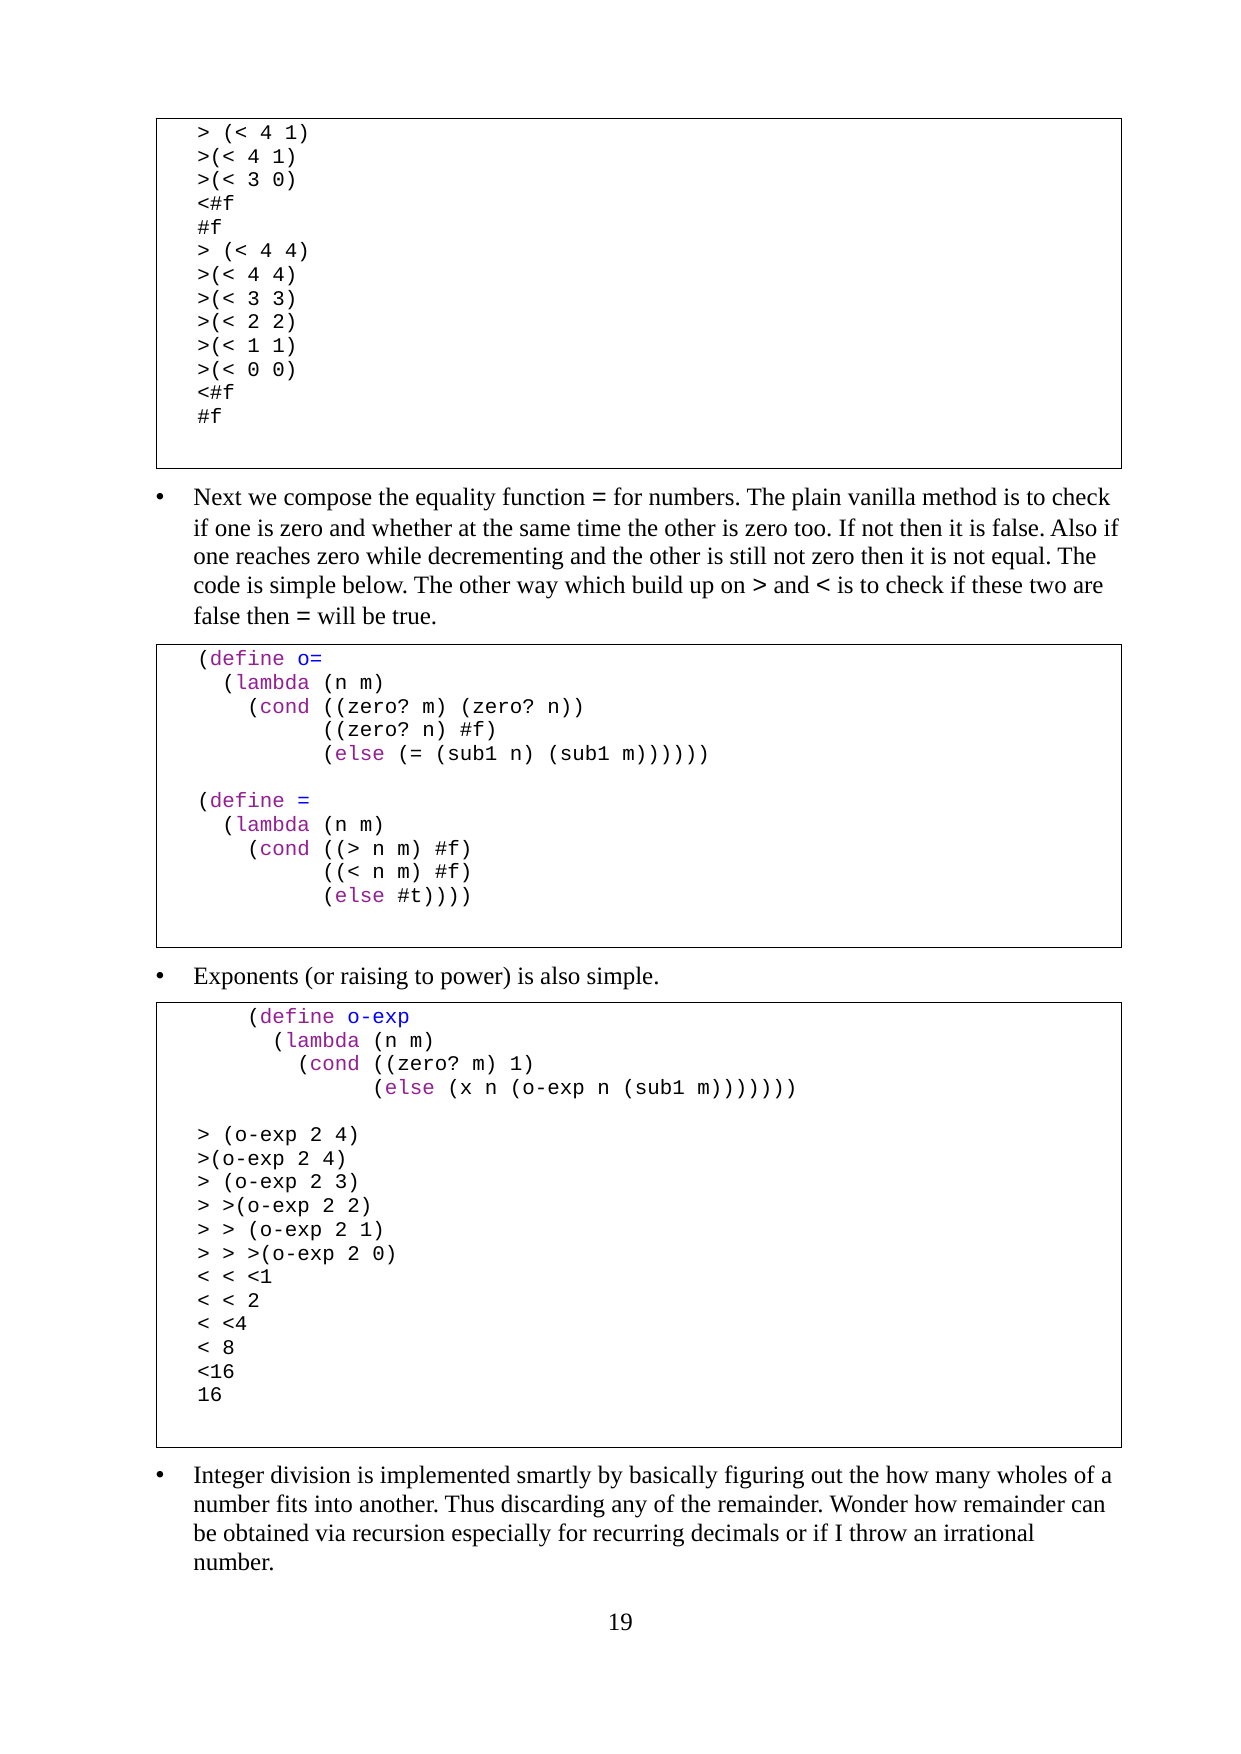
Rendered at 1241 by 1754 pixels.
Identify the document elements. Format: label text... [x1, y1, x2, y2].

list <#f [157, 189, 1121, 213]
list 16 [157, 1380, 1121, 1408]
list > > >(o-exp 2 0) [157, 1238, 1121, 1262]
list #f [157, 402, 1121, 429]
list (lambda (n m) [157, 1026, 1121, 1049]
list >(< 3 3) [157, 284, 1121, 307]
list >(< 4 4) [157, 260, 1121, 284]
list ((< n m) #f) [157, 857, 1121, 881]
list <16 [157, 1357, 1121, 1380]
list (define o= [157, 645, 1121, 668]
list (define o-exp [157, 1003, 1121, 1026]
list (cond ((> n m) #f) [157, 833, 1121, 857]
list > > (o-exp 2 1) [157, 1215, 1121, 1238]
list > (o-exp 2 4) [157, 1120, 1121, 1144]
list >(< 4 1) [157, 142, 1121, 165]
list #f [157, 213, 1121, 236]
list (else (x n (o-exp n (sub1 m))))))) [157, 1073, 1121, 1097]
list (lambda (n m) [157, 668, 1121, 692]
list Exponents (or raising to power) is also simple. [156, 961, 1122, 989]
list < 8 [157, 1333, 1121, 1357]
list >(< 2 2) [157, 307, 1121, 331]
list Integer division is implemented smartly by basically figuring out the how many wholes of a number fits into another. Thus discarding any of the remainder. Wonder how remainder can be obtained via recursion especially for recurring decimals or if I throw an irrational number. [156, 1460, 1122, 1575]
list (cond ((zero? m) (zero? n)) [157, 692, 1121, 715]
list > (o-exp 2 3) [157, 1168, 1121, 1191]
list (cond ((zero? m) 1) [157, 1049, 1121, 1073]
list > (< 4 1) [157, 119, 1121, 142]
list (else (= (sub1 n) (sub1 m)))))) [157, 739, 1121, 763]
list (define = [157, 786, 1121, 810]
list ((zero? n) #f) [157, 715, 1121, 739]
list >(< 3 0) [157, 165, 1121, 189]
list >(o-exp 2 4) [157, 1144, 1121, 1168]
list (else #t)))) [157, 881, 1121, 908]
list (lambda (n m) [157, 810, 1121, 833]
list < <4 [157, 1309, 1121, 1333]
list > >(o-exp 2 2) [157, 1191, 1121, 1215]
list Next we compose the equality function = for numbers. The plain vanilla method is to check if one is zero and whether at the same time the other is zero too. If not then it is false. Also if one reaches zero while decrementing and the other is still not zero then it is not equal. The code is simple below. The other way which build up on > and < is to check if these two are false then = will be true. [156, 482, 1122, 632]
list >(< 1 1) [157, 331, 1121, 354]
list > (< 4 4) [157, 236, 1121, 260]
list < < <1 [157, 1262, 1121, 1286]
list <#f [157, 378, 1121, 402]
list < < 2 [157, 1286, 1121, 1309]
list >(< 0 0) [157, 354, 1121, 378]
